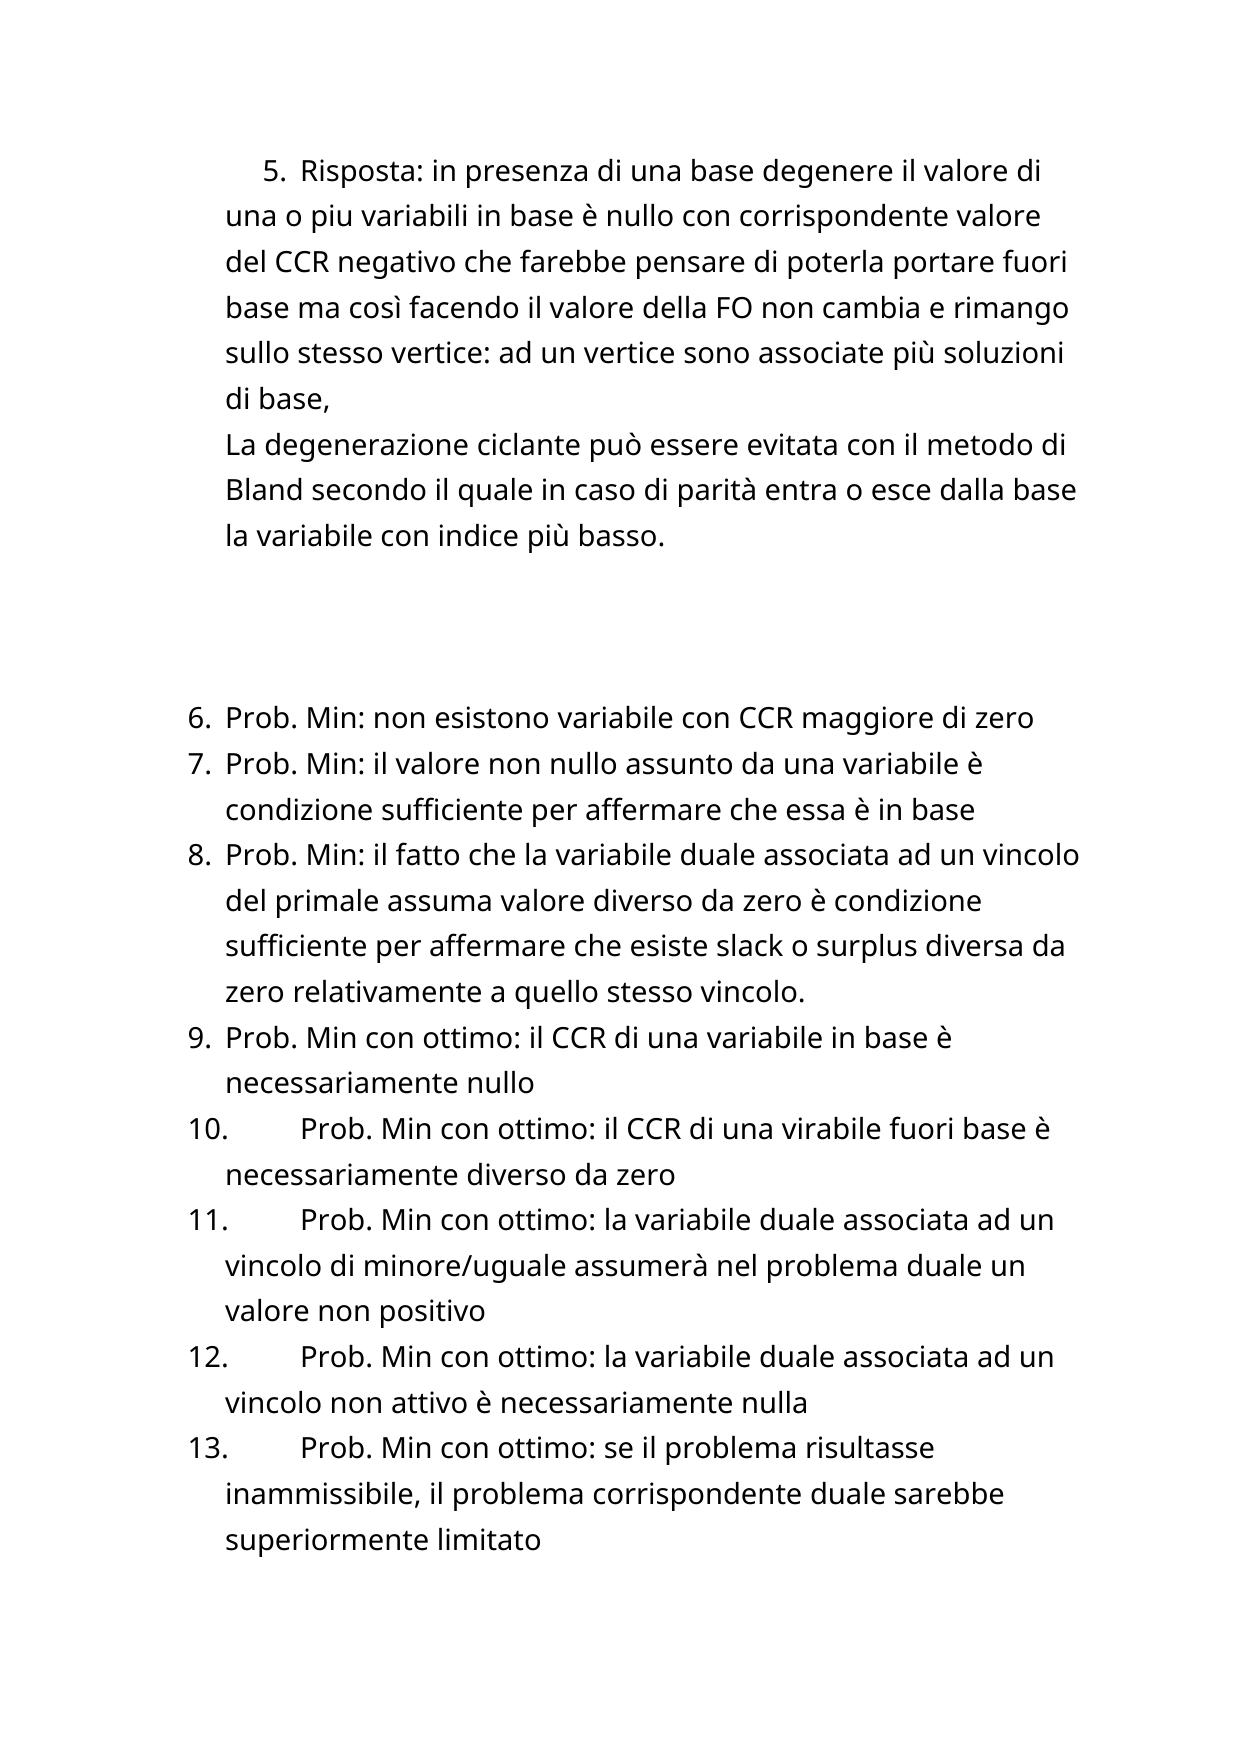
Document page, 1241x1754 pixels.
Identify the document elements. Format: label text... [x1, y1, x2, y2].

list Prob. Min con ottimo: il CCR di una virabile fuori base è necessariamente diverso da zero [187, 1108, 1090, 1193]
list Prob. Min con ottimo: la variabile duale associata ad un vincolo di minore/uguale assumerà nel problema duale un valore non positivo [187, 1199, 1090, 1330]
list Prob. Min con ottimo: la variabile duale associata ad un vincolo non attivo è necessariamente nulla [187, 1336, 1090, 1422]
list Prob. Min: il fatto che la variabile duale associata ad un vincolo del primale assuma valore diverso da zero è condizione sufficiente per affermare che esiste slack o surplus diversa da zero relativamente a quello stesso vincolo. [187, 834, 1090, 1011]
list Prob. Min: il valore non nullo assunto da una variabile è condizione sufficiente per affermare che essa è in base [187, 743, 1090, 828]
list Prob. Min con ottimo: il CCR di una variabile in base è necessariamente nullo [187, 1017, 1090, 1102]
list Prob. Min con ottimo: se il problema risultasse inammissibile, il problema corrispondente duale sarebbe superiormente limitato [187, 1427, 1090, 1558]
list Risposta: in presenza di una base degenere il valore di una o piu variabili in base è nullo con corrispondente valore del CCR negativo che farebbe pensare di poterla portare fuori base ma così facendo il valore della FO non cambia e rimango sullo stesso vertice: ad un vertice sono associate più soluzioni di base, La degenerazione ciclante può essere evitata con il metodo di Bland secondo il quale in caso di parità entra o esce dalla base la variabile con indice più basso. [225, 150, 1090, 555]
list Prob. Min: non esistono variabile con CCR maggiore di zero [187, 697, 1090, 737]
